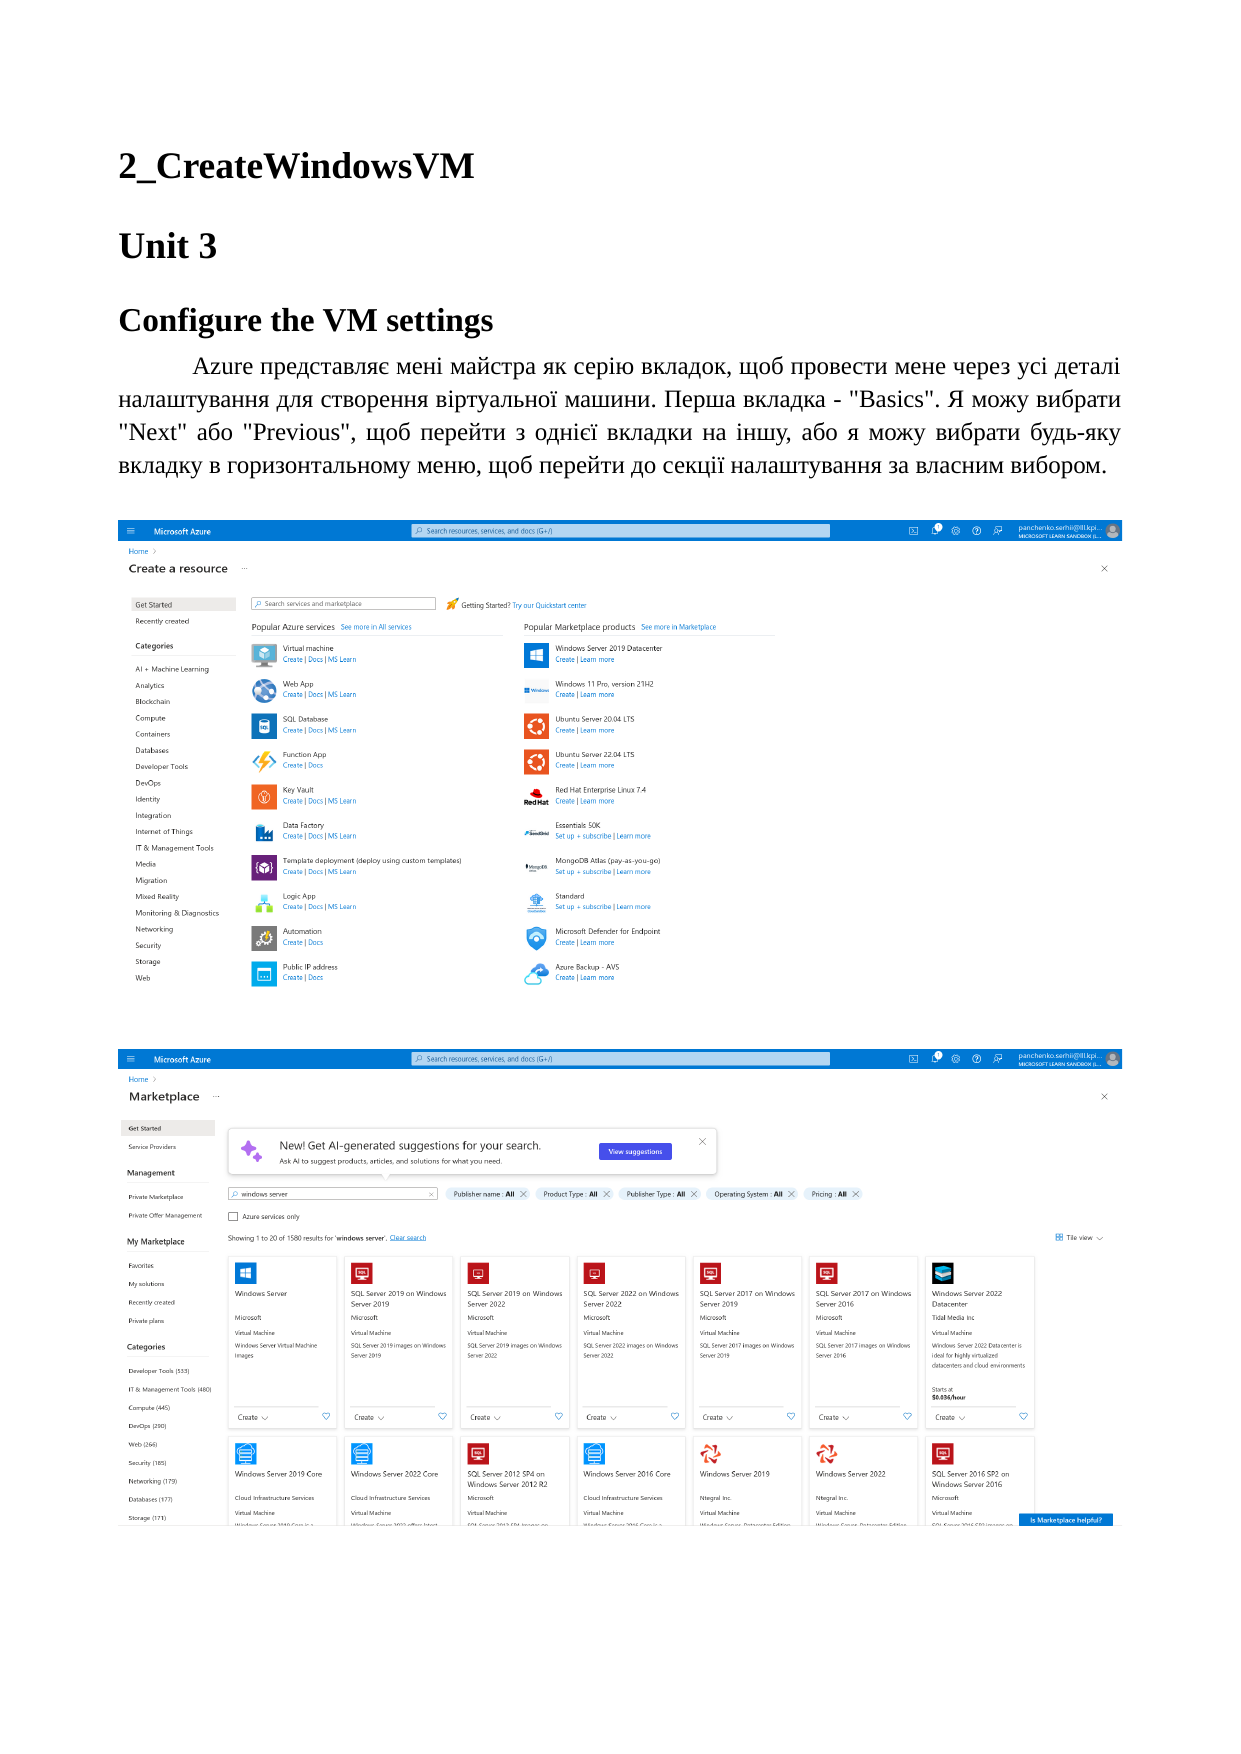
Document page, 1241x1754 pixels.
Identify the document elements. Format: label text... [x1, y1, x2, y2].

subtitle Unit 3 [118, 224, 1122, 267]
picture [118, 1049, 1123, 1526]
subtitle 2_CreateWindowsVM [118, 143, 1122, 186]
subtitle Configure the VM settings [118, 300, 1122, 338]
text Azure представляє мені майстра як серію вкладок, щоб провести мене через усі деталі налаштування для створення віртуальної машини. Перша вкладка - "Basics". Я можу вибрати "Next" або "Previous", щоб перейти з однієї вкладки на іншу, або я можу вибрати будь-яку вкладку в горизонтальному меню, щоб перейти до секції налаштування за власним вибором. [118, 351, 1122, 479]
picture [118, 520, 1123, 998]
